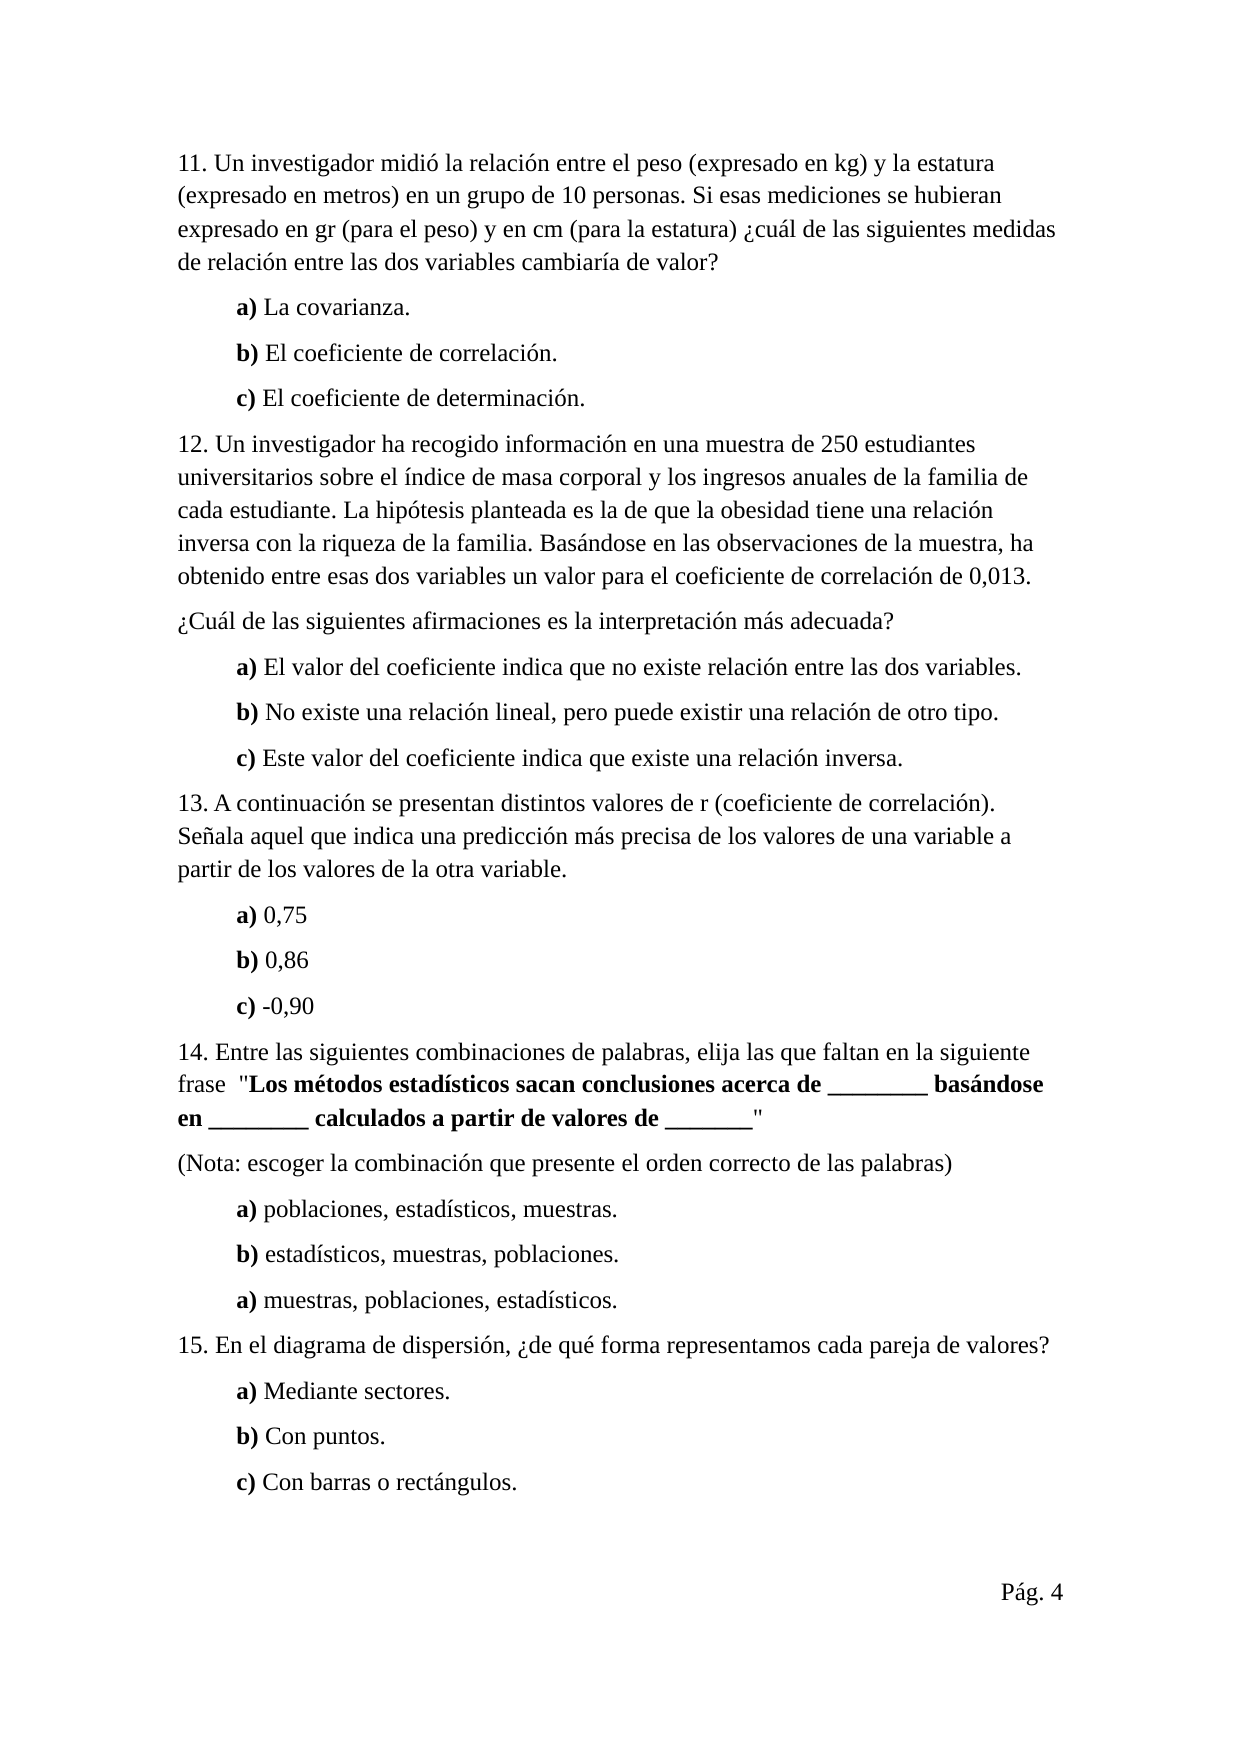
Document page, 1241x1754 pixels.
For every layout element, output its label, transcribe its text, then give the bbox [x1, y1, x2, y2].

list muestras, poblaciones, estadísticos. [207, 1285, 1063, 1313]
list Mediante sectores. [207, 1376, 1063, 1404]
list Este valor del coeficiente indica que existe una relación inversa. [207, 743, 1063, 772]
text 13. A continuación se presentan distintos valores de r (coeficiente de correlación). Señala aquel que indica una predicción más precisa de los valores de una variable a partir de los valores de la otra variable. [177, 788, 1063, 883]
text (Nota: escoger la combinación que presente el orden correcto de las palabras) [177, 1148, 1063, 1177]
list La covarianza. [207, 292, 1063, 321]
text 15. En el diagrama de dispersión, ¿de qué forma representamos cada pareja de valores? [177, 1330, 1063, 1359]
list -0,90 [207, 991, 1063, 1020]
list El coeficiente de correlación. [207, 338, 1063, 366]
list No existe una relación lineal, pero puede existir una relación de otro tipo. [207, 697, 1063, 726]
list El coeficiente de determinación. [207, 383, 1063, 412]
list 0,75 [207, 900, 1063, 929]
list poblaciones, estadísticos, muestras. [207, 1194, 1063, 1222]
list Con barras o rectángulos. [207, 1467, 1063, 1496]
list Con puntos. [207, 1421, 1063, 1450]
list 0,86 [207, 946, 1063, 974]
text 11. Un investigador midió la relación entre el peso (expresado en kg) y la estatura (expresado en metros) en un grupo de 10 personas. Si esas mediciones se hubieran expresado en gr (para el peso) y en cm (para la estatura) ¿cuál de las siguientes medidas de relación entre las dos variables cambiaría de valor? [177, 148, 1063, 275]
text 14. Entre las siguientes combinaciones de palabras, elija las que faltan en la siguiente frase "Los métodos estadísticos sacan conclusiones acerca de ________ basándose en ________ calculados a partir de valores de _______" [177, 1037, 1063, 1131]
text 12. Un investigador ha recogido información en una muestra de 250 estudiantes universitarios sobre el índice de masa corporal y los ingresos anuales de la familia de cada estudiante. La hipótesis planteada es la de que la obesidad tiene una relación inversa con la riqueza de la familia. Basándose en las observaciones de la muestra, ha obtenido entre esas dos variables un valor para el coeficiente de correlación de 0,013. [177, 429, 1063, 589]
text ¿Cuál de las siguientes afirmaciones es la interpretación más adecuada? [177, 606, 1063, 635]
list estadísticos, muestras, poblaciones. [207, 1239, 1063, 1268]
list El valor del coeficiente indica que no existe relación entre las dos variables. [207, 652, 1063, 681]
